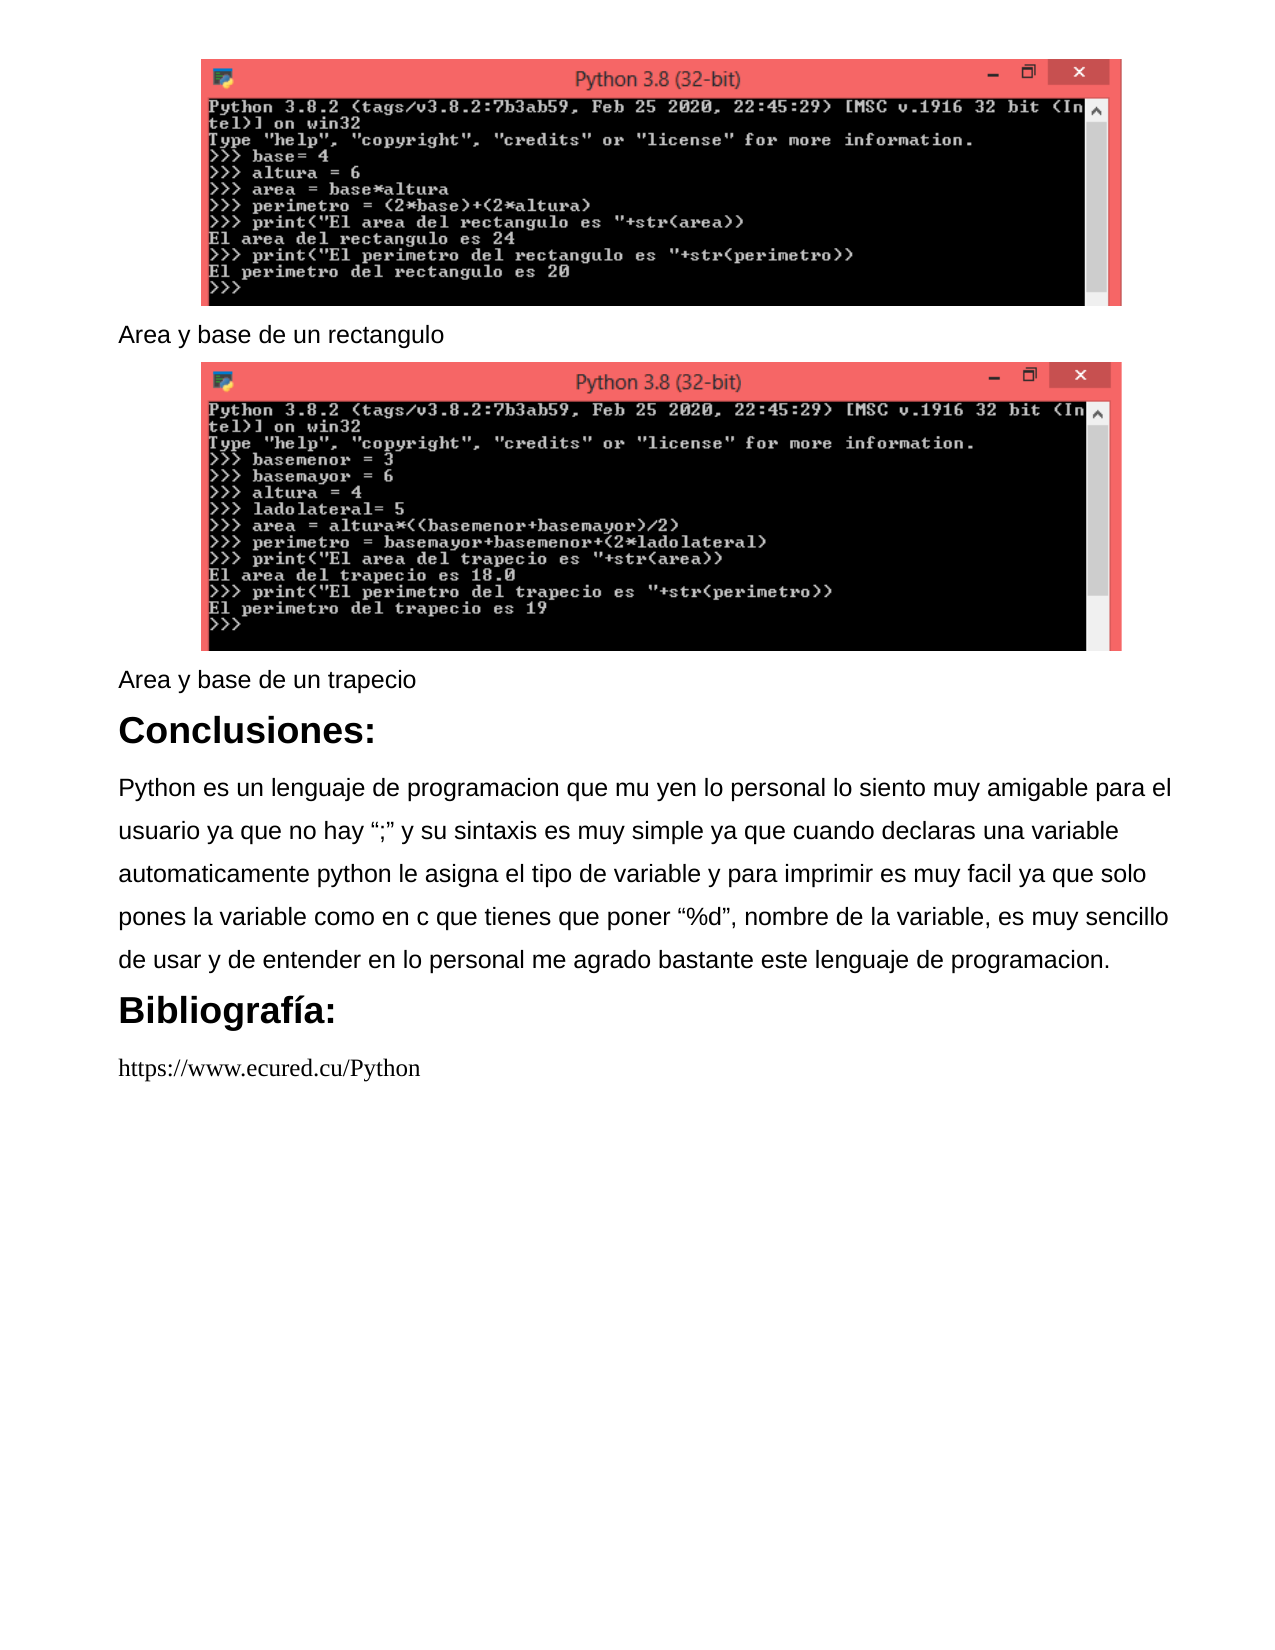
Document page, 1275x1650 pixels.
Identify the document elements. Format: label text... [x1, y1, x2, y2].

text Conclusiones: [118, 708, 1205, 751]
text https://www.ecured.cu/Python [118, 1053, 1205, 1082]
text Area y base de un rectangulo [118, 320, 1205, 348]
text Area y base de un trapecio [118, 665, 1205, 694]
text Bibliografía: [118, 988, 1205, 1032]
text Python es un lenguaje de programacion que mu yen lo personal lo siento muy amigable para el usuario ya que no hay “;” y su sintaxis es muy simple ya que cuando declaras una variable automaticamente python le asigna el tipo de variable y para imprimir es muy facil ya que solo pones la variable como en c que tienes que poner “%d”, nombre de la variable, es muy sencillo de usar y de entender en lo personal me agrado bastante este lenguaje de programacion. [118, 773, 1205, 974]
